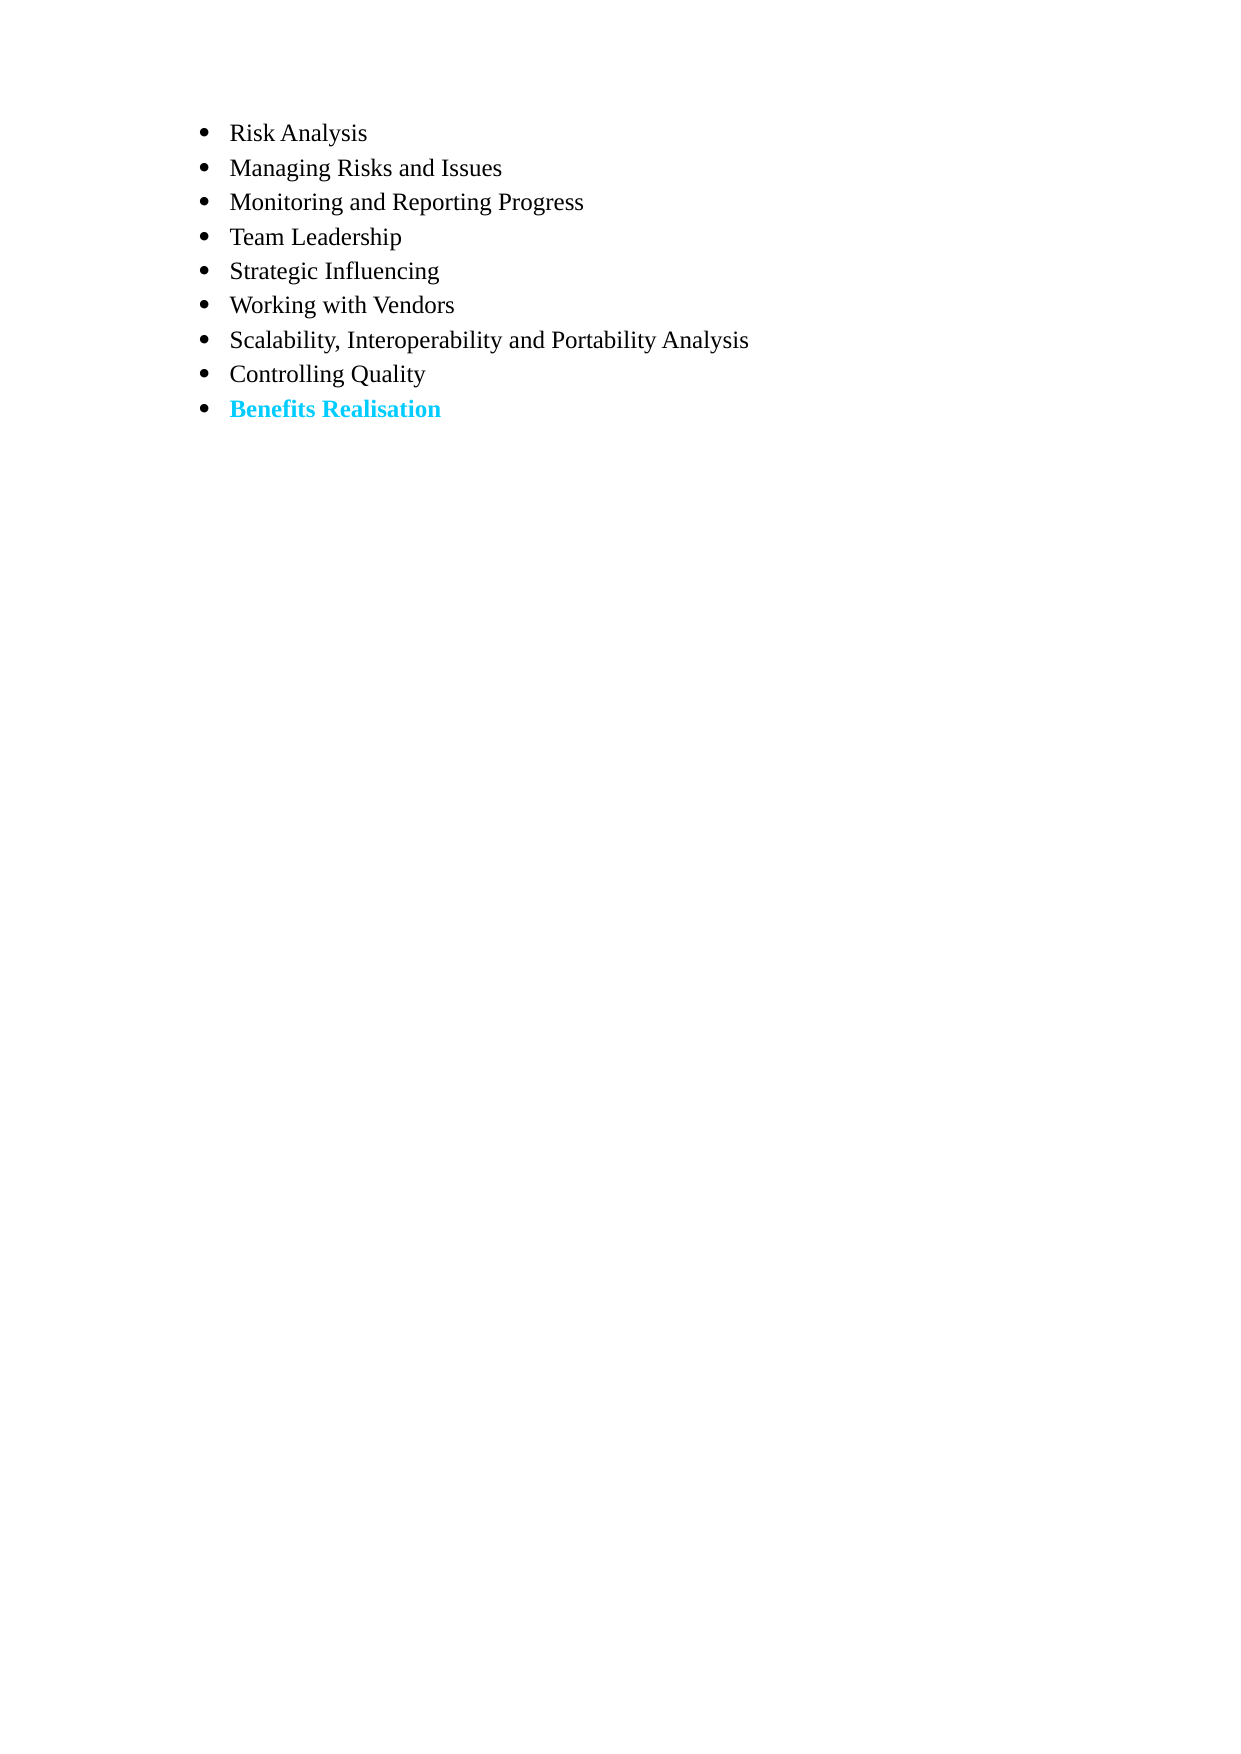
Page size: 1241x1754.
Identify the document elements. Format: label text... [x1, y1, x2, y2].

list Risk Analysis [200, 118, 1122, 147]
list Managing Risks and Issues [200, 153, 1122, 181]
list Controlling Quality [200, 359, 1122, 388]
list Team Leadership [200, 222, 1122, 250]
list Monitoring and Reporting Progress [200, 187, 1122, 216]
list Working with Vendors [200, 291, 1122, 319]
list Scalability, Interoperability and Portability Analysis [200, 325, 1122, 354]
list Benefits Realisation [200, 394, 1122, 423]
list Strategic Influencing [200, 256, 1122, 285]
